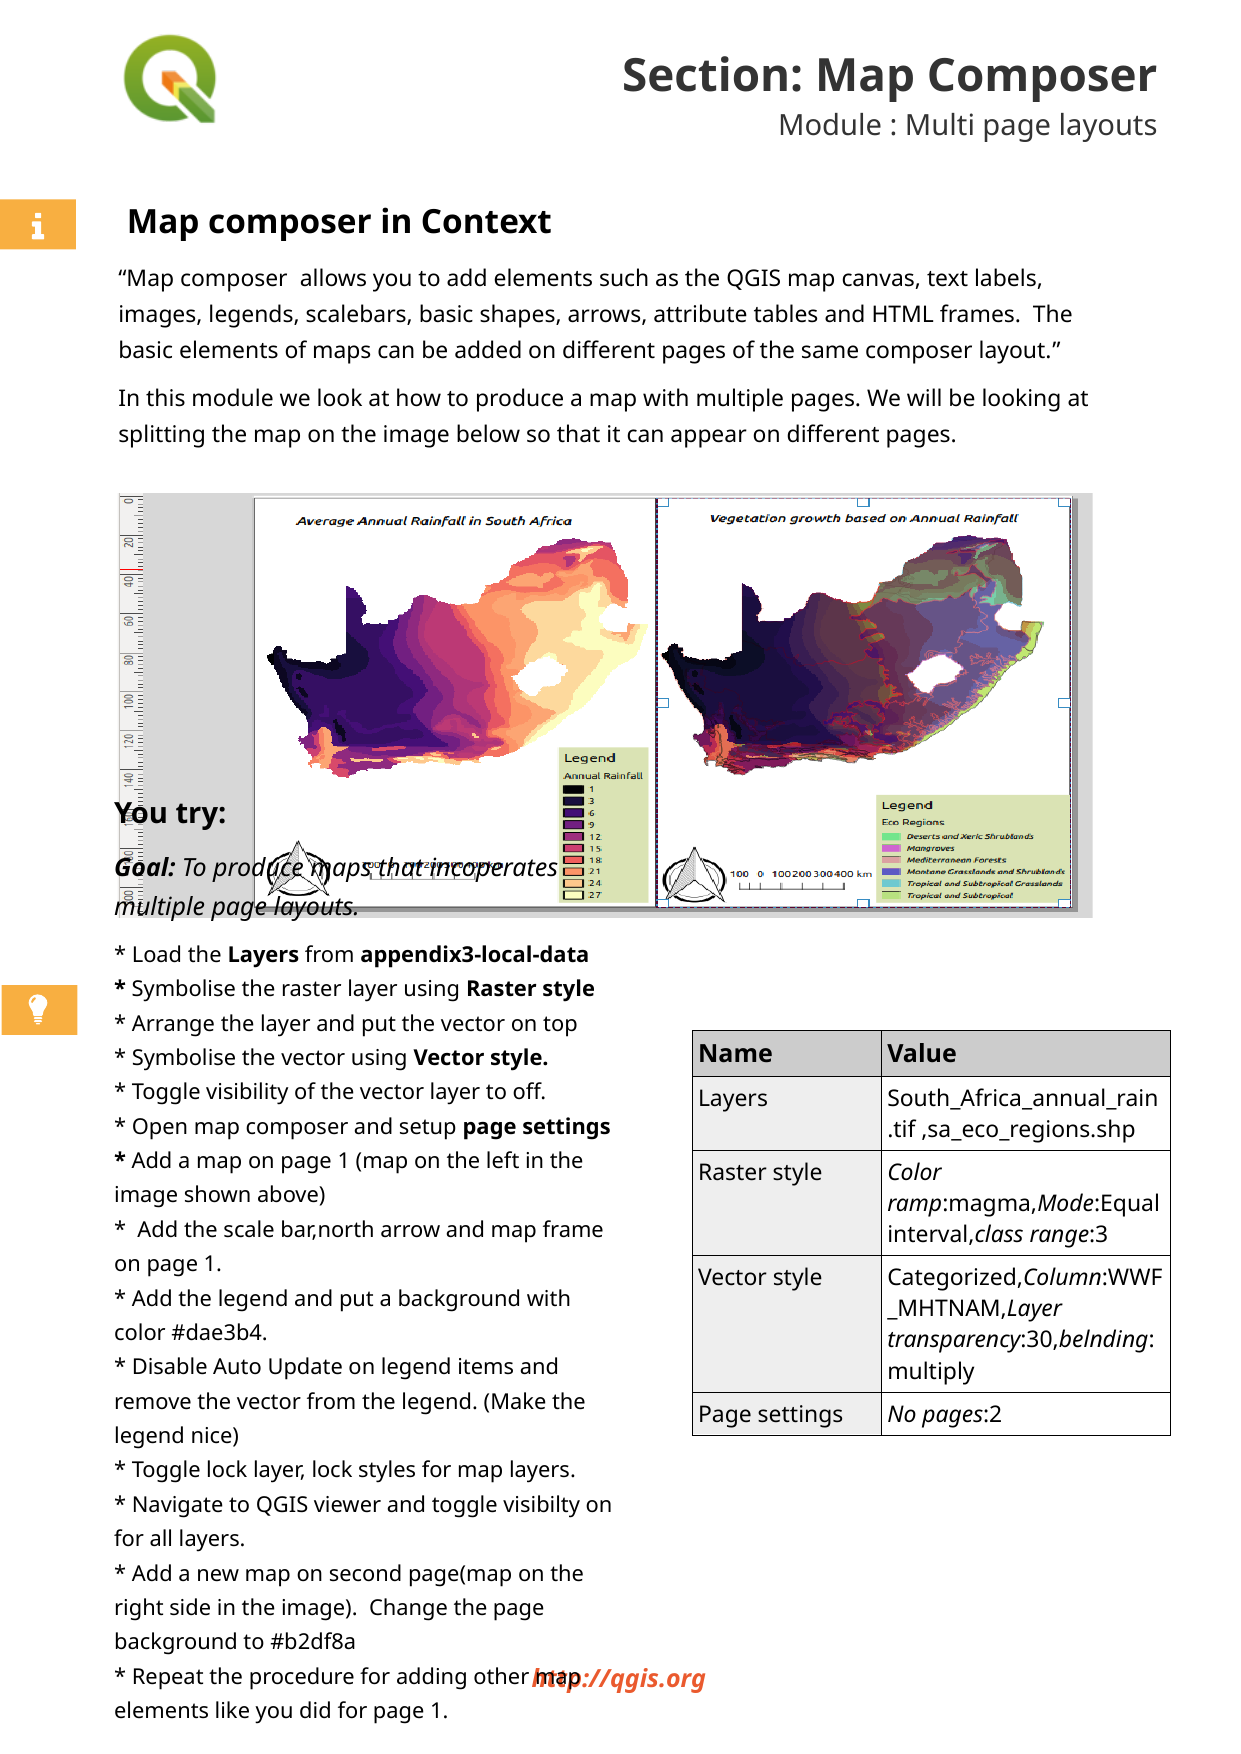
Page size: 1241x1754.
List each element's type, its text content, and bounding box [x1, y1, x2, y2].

table_header Name [693, 1031, 881, 1076]
text In this module we look at how to produce a map with multiple pages. We will be looking at splitting the map on the image below so that it can appear on different pages. [118, 382, 1122, 449]
subtitle Map composer in Context [118, 198, 1122, 243]
table_cell Vector style [693, 1256, 881, 1392]
table_cell South_Africa_annual_rain.tif ,sa_eco_regions.shp [882, 1077, 1170, 1150]
text “Map composer allows you to add elements such as the QGIS map canvas, text labels, images, legends, scalebars, basic shapes, arrows, attribute tables and HTML frames. The basic elements of maps can be added on different pages of the same composer layout.” [118, 262, 1122, 365]
table_cell Page settings [693, 1393, 881, 1434]
table_cell Categorized,Column:WWF_MHTNAM,Layer transparency:30,belnding:multiply [882, 1256, 1170, 1392]
table_header Value [882, 1031, 1170, 1076]
table_cell No pages:2 [882, 1393, 1170, 1434]
table_cell Raster style [693, 1151, 881, 1255]
table_cell Layers [693, 1077, 881, 1150]
picture [122, 31, 218, 127]
table_cell Color ramp:magma,Mode:Equal interval,class range:3 [882, 1151, 1170, 1255]
picture [117, 493, 1093, 918]
